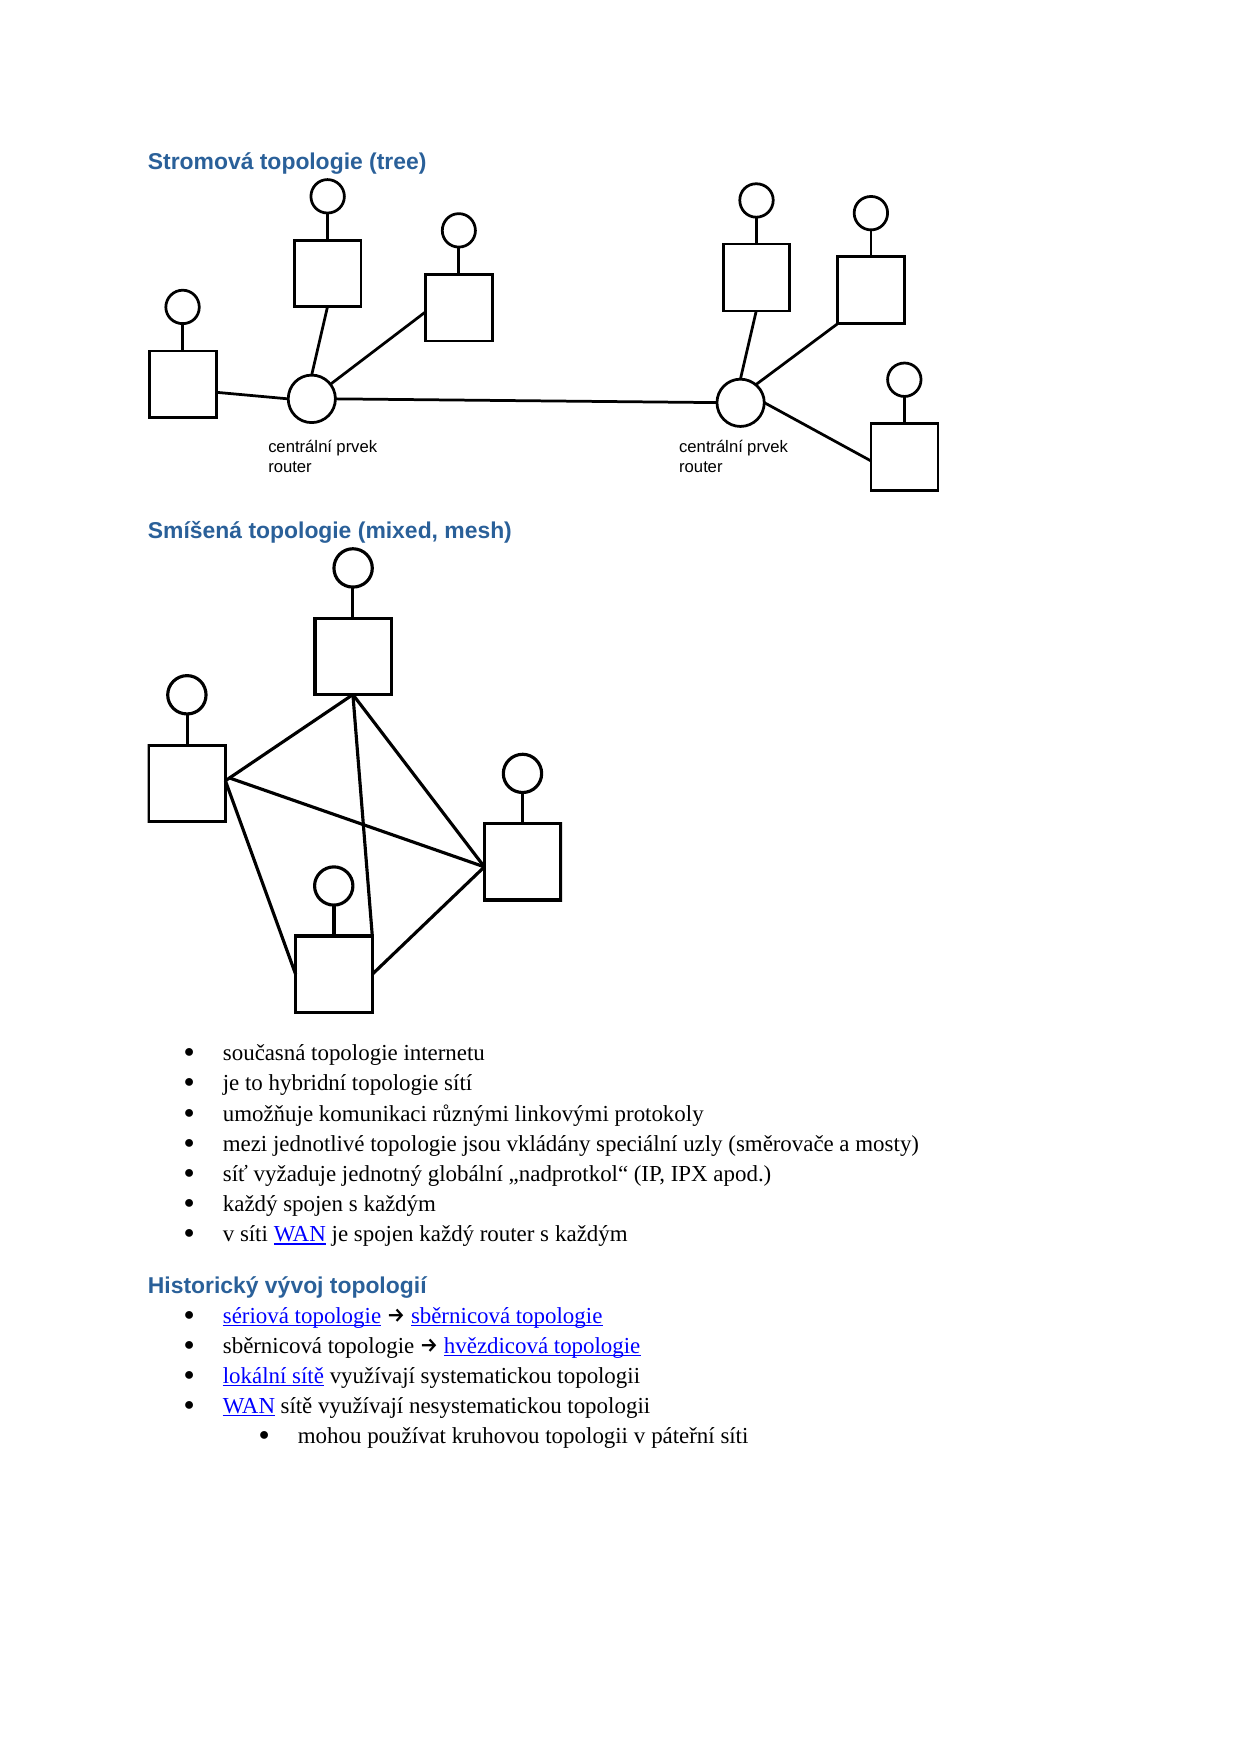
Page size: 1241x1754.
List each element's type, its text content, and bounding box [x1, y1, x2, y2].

list každý spojen s každým [185, 1190, 1093, 1217]
list sériová topologie → sběrnicová topologie [185, 1302, 1093, 1328]
list současná topologie internetu [185, 1039, 1093, 1066]
list mohou používat kruhovou topologii v páteřní síti [260, 1423, 1093, 1449]
list lokální sítě využívají systematickou topologii [185, 1362, 1093, 1388]
list WAN sítě využívají nesystematickou topologii [185, 1392, 1093, 1419]
list síť vyžaduje jednotný globální „nadprotkol“ (IP, IPX apod.) [185, 1160, 1093, 1186]
subtitle Historický vývoj topologií [148, 1272, 1093, 1298]
list mezi jednotlivé topologie jsou vkládány speciální uzly (směrovače a mosty) [185, 1130, 1093, 1156]
list umožňuje komunikaci různými linkovými protokoly [185, 1100, 1093, 1126]
list je to hybridní topologie sítí [185, 1069, 1093, 1096]
list v síti WAN je spojen každý router s každým [185, 1221, 1093, 1247]
list sběrnicová topologie → hvězdicová topologie [185, 1332, 1093, 1358]
subtitle Smíšená topologie (mixed, mesh) [148, 517, 1093, 544]
subtitle Stromová topologie (tree) [148, 148, 1093, 174]
